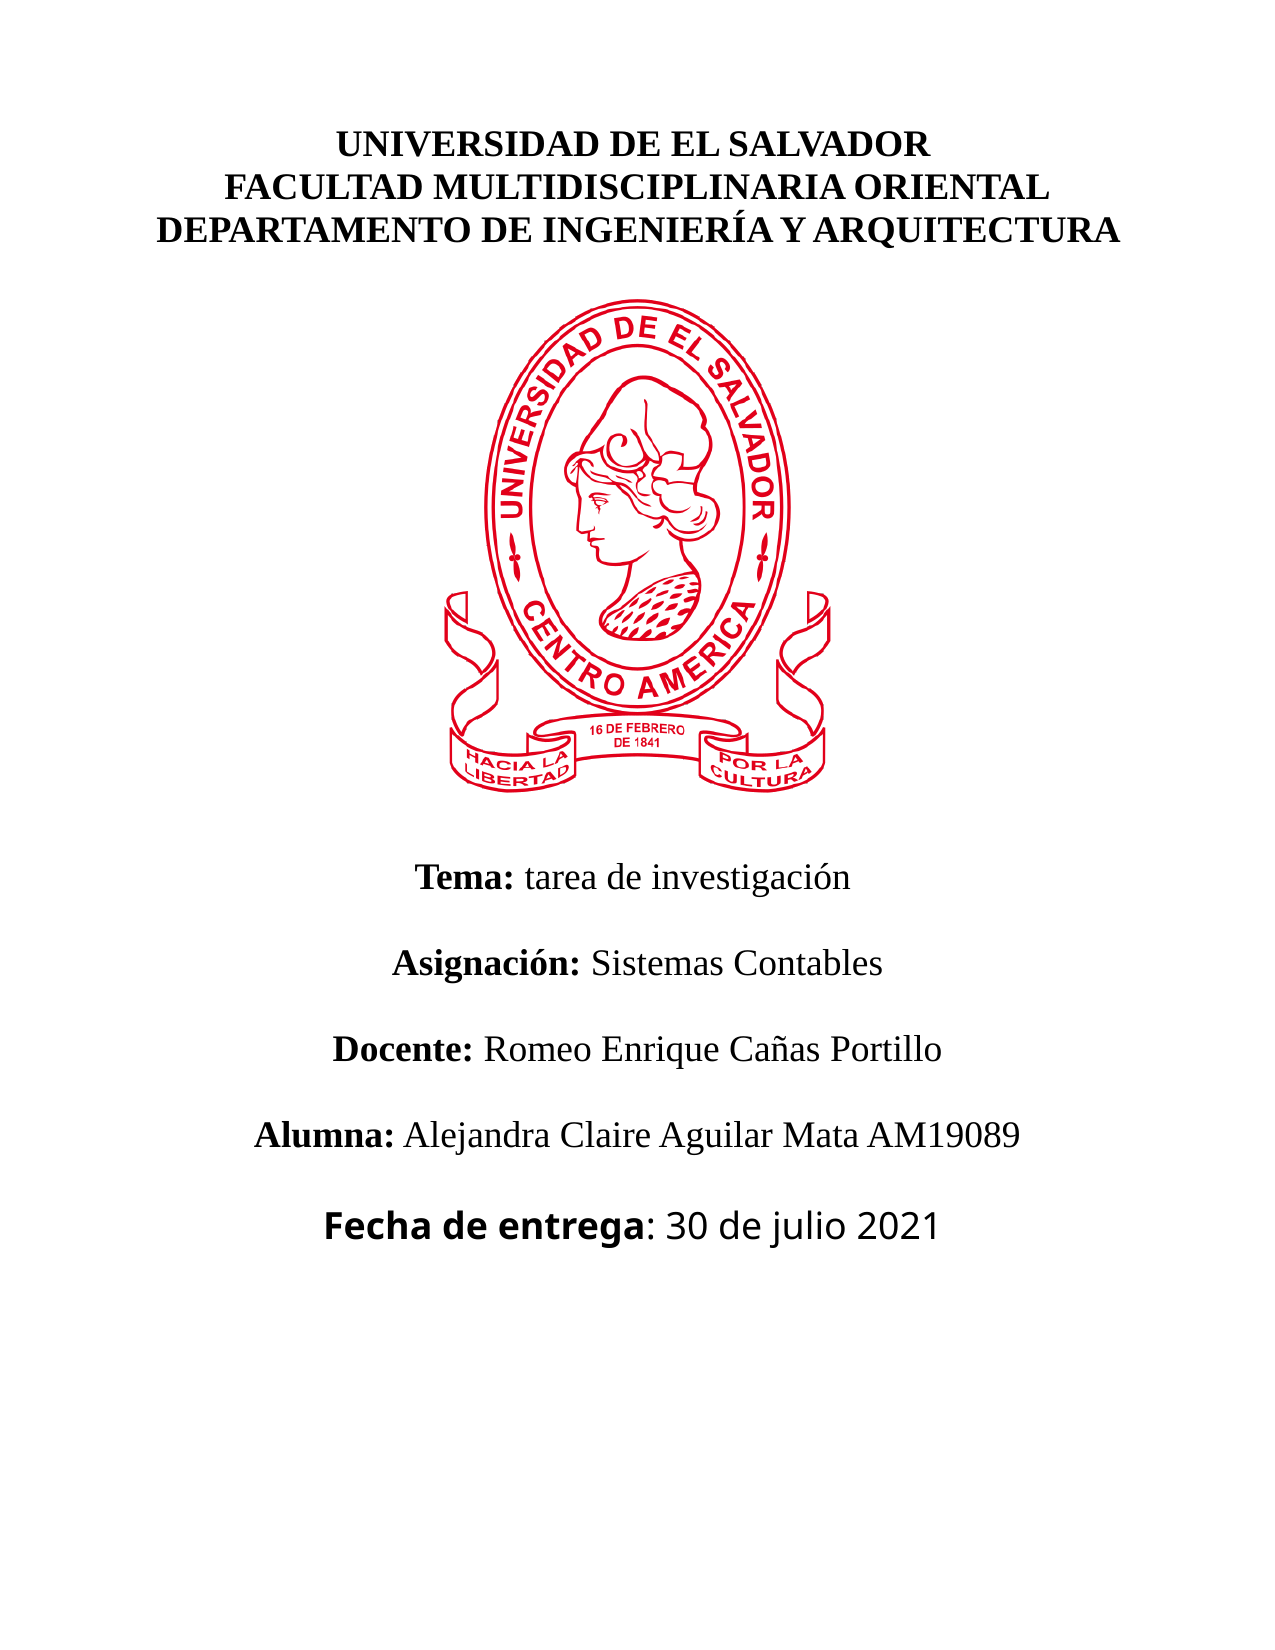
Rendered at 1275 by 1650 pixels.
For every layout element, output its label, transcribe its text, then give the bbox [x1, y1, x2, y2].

text Docente: Romeo Enrique Cañas Portillo [121, 1027, 1154, 1070]
text Alumna: Alejandra Claire Aguilar Mata AM19089 [121, 1113, 1154, 1156]
text Tema: tarea de investigación [121, 854, 1154, 897]
text FACULTAD MULTIDISCIPLINARIA ORIENTAL [121, 164, 1154, 207]
text Fecha de entrega: 30 de julio 2021 [121, 1199, 1154, 1250]
text DEPARTAMENTO DE INGENIERÍA Y ARQUITECTURA [121, 207, 1154, 250]
text UNIVERSIDAD DE EL SALVADOR [121, 121, 1154, 164]
text Asignación: Sistemas Contables [121, 940, 1154, 983]
picture [436, 293, 839, 799]
